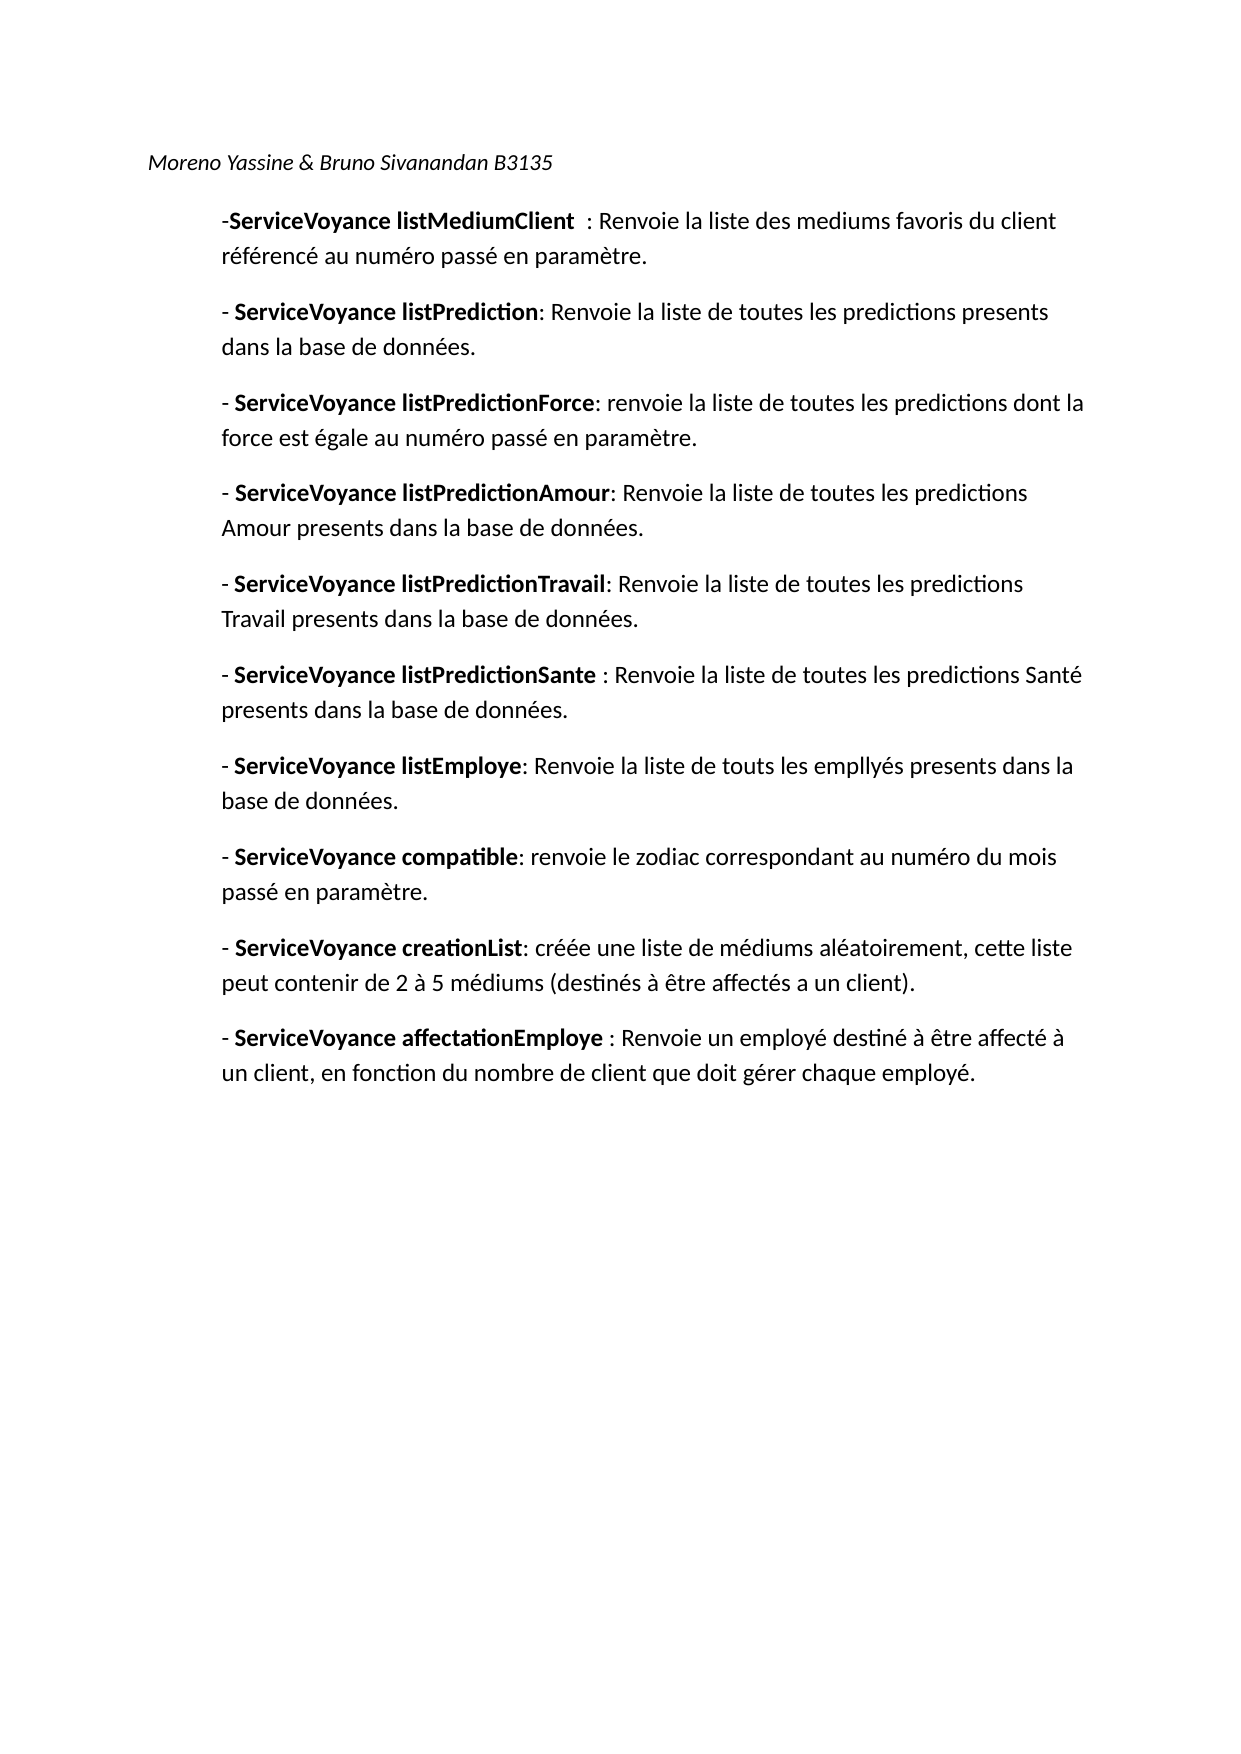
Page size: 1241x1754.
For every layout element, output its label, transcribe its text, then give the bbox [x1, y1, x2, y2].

text - ServiceVoyance creationList: créée une liste de médiums aléatoirement, cette liste peut contenir de 2 à 5 médiums (destinés à être affectés a un client). [221, 932, 1093, 997]
text - ServiceVoyance affectationEmploye : Renvoie un employé destiné à être affecté à un client, en fonction du nombre de client que doit gérer chaque employé. [221, 1023, 1093, 1088]
text - ServiceVoyance listPredictionAmour: Renvoie la liste de toutes les predictions Amour presents dans la base de données. [221, 478, 1093, 543]
text - ServiceVoyance listPredictionTravail: Renvoie la liste de toutes les predictions Travail presents dans la base de données. [221, 568, 1093, 634]
text -ServiceVoyance listMediumClient : Renvoie la liste des mediums favoris du client référencé au numéro passé en paramètre. [221, 205, 1093, 271]
text - ServiceVoyance listPredictionSante : Renvoie la liste de toutes les predictions Santé presents dans la base de données. [221, 659, 1093, 725]
text - ServiceVoyance listEmploye: Renvoie la liste de touts les empllyés presents dans la base de données. [221, 750, 1093, 816]
text - ServiceVoyance listPredictionForce: renvoie la liste de toutes les predictions dont la force est égale au numéro passé en paramètre. [221, 387, 1093, 452]
text - ServiceVoyance listPrediction: Renvoie la liste de toutes les predictions presents dans la base de données. [221, 296, 1093, 361]
text - ServiceVoyance compatible: renvoie le zodiac correspondant au numéro du mois passé en paramètre. [221, 841, 1093, 906]
